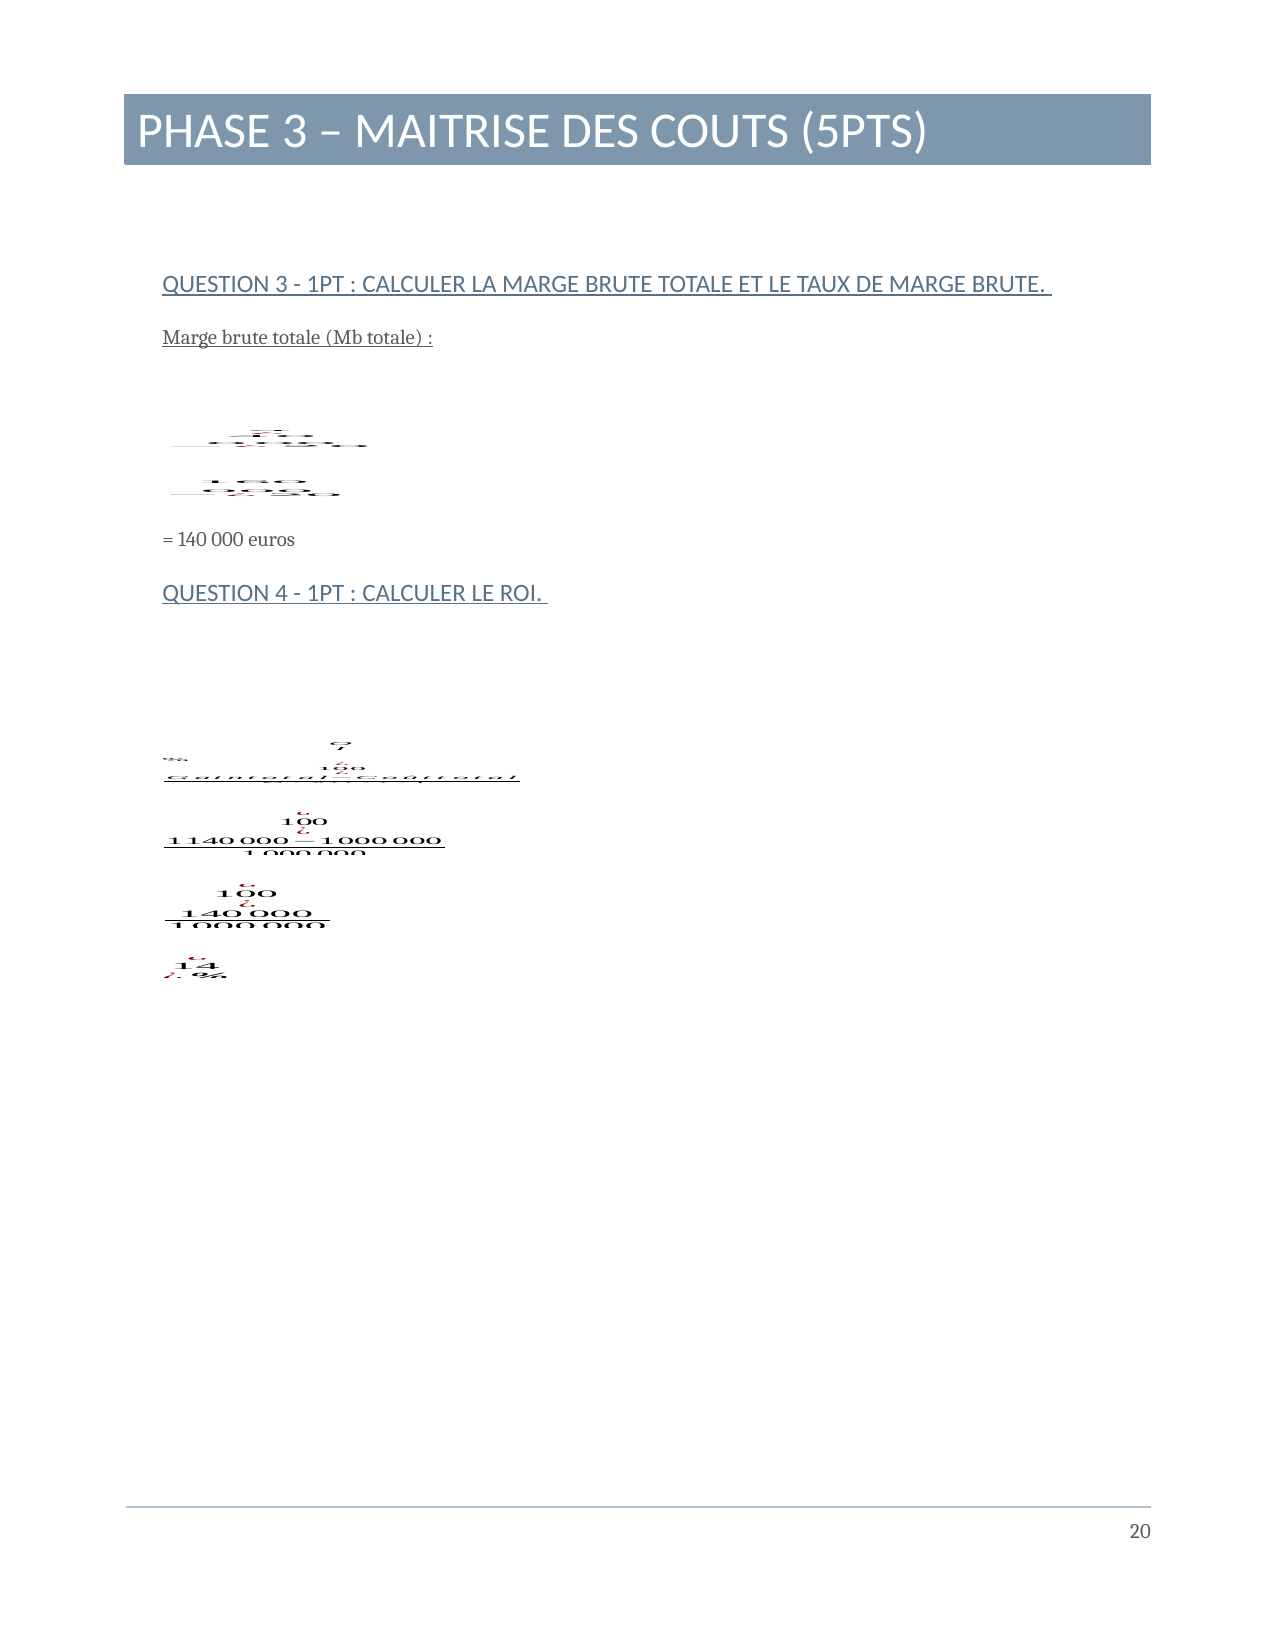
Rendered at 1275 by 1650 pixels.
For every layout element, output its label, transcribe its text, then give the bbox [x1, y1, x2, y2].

text = 140 000 euros [162, 527, 1113, 551]
text Question 4 - 1pt : Calculer le ROI. [162, 577, 1113, 607]
text Question 3 - 1pt : Calculer la marge brute totale et le taux de marge brute. [162, 268, 1113, 299]
text Marge brute totale (Mb totale) : [162, 326, 1113, 350]
